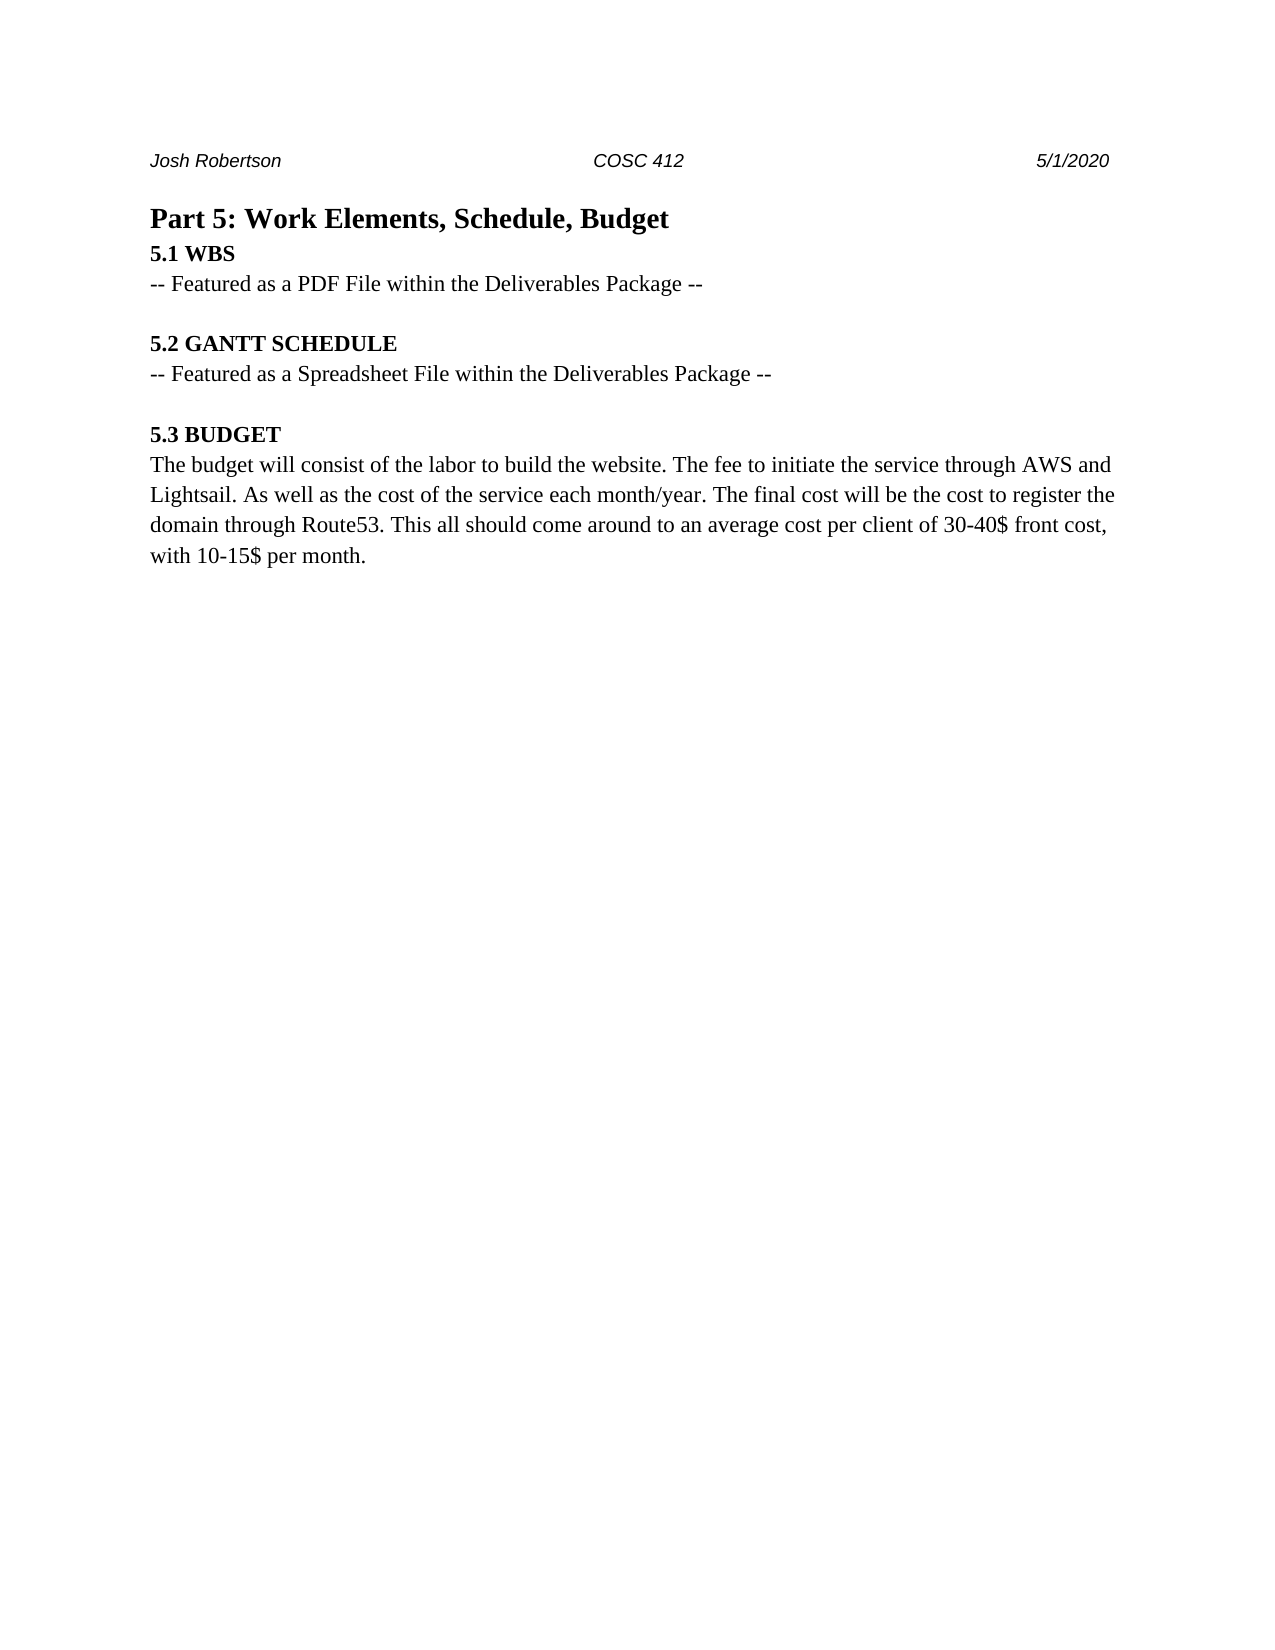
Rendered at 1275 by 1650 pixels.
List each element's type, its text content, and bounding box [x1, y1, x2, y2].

text 5.3 BUDGET [150, 421, 1125, 447]
text The budget will consist of the labor to build the website. The fee to initiate the service through AWS and Lightsail. As well as the cost of the service each month/year. The final cost will be the cost to register the domain through Route53. This all should come around to an average cost per client of 30-40$ front cost, with 10-15$ per month. [150, 451, 1125, 568]
text -- Featured as a Spreadsheet File within the Deliverables Package -- [150, 360, 1125, 387]
text -- Featured as a PDF File within the Deliverables Package -- [150, 270, 1125, 296]
text 5.1 WBS [150, 239, 1125, 266]
text 5.2 GANTT SCHEDULE [150, 330, 1125, 357]
text Part 5: Work Elements, Schedule, Budget [150, 201, 1125, 234]
